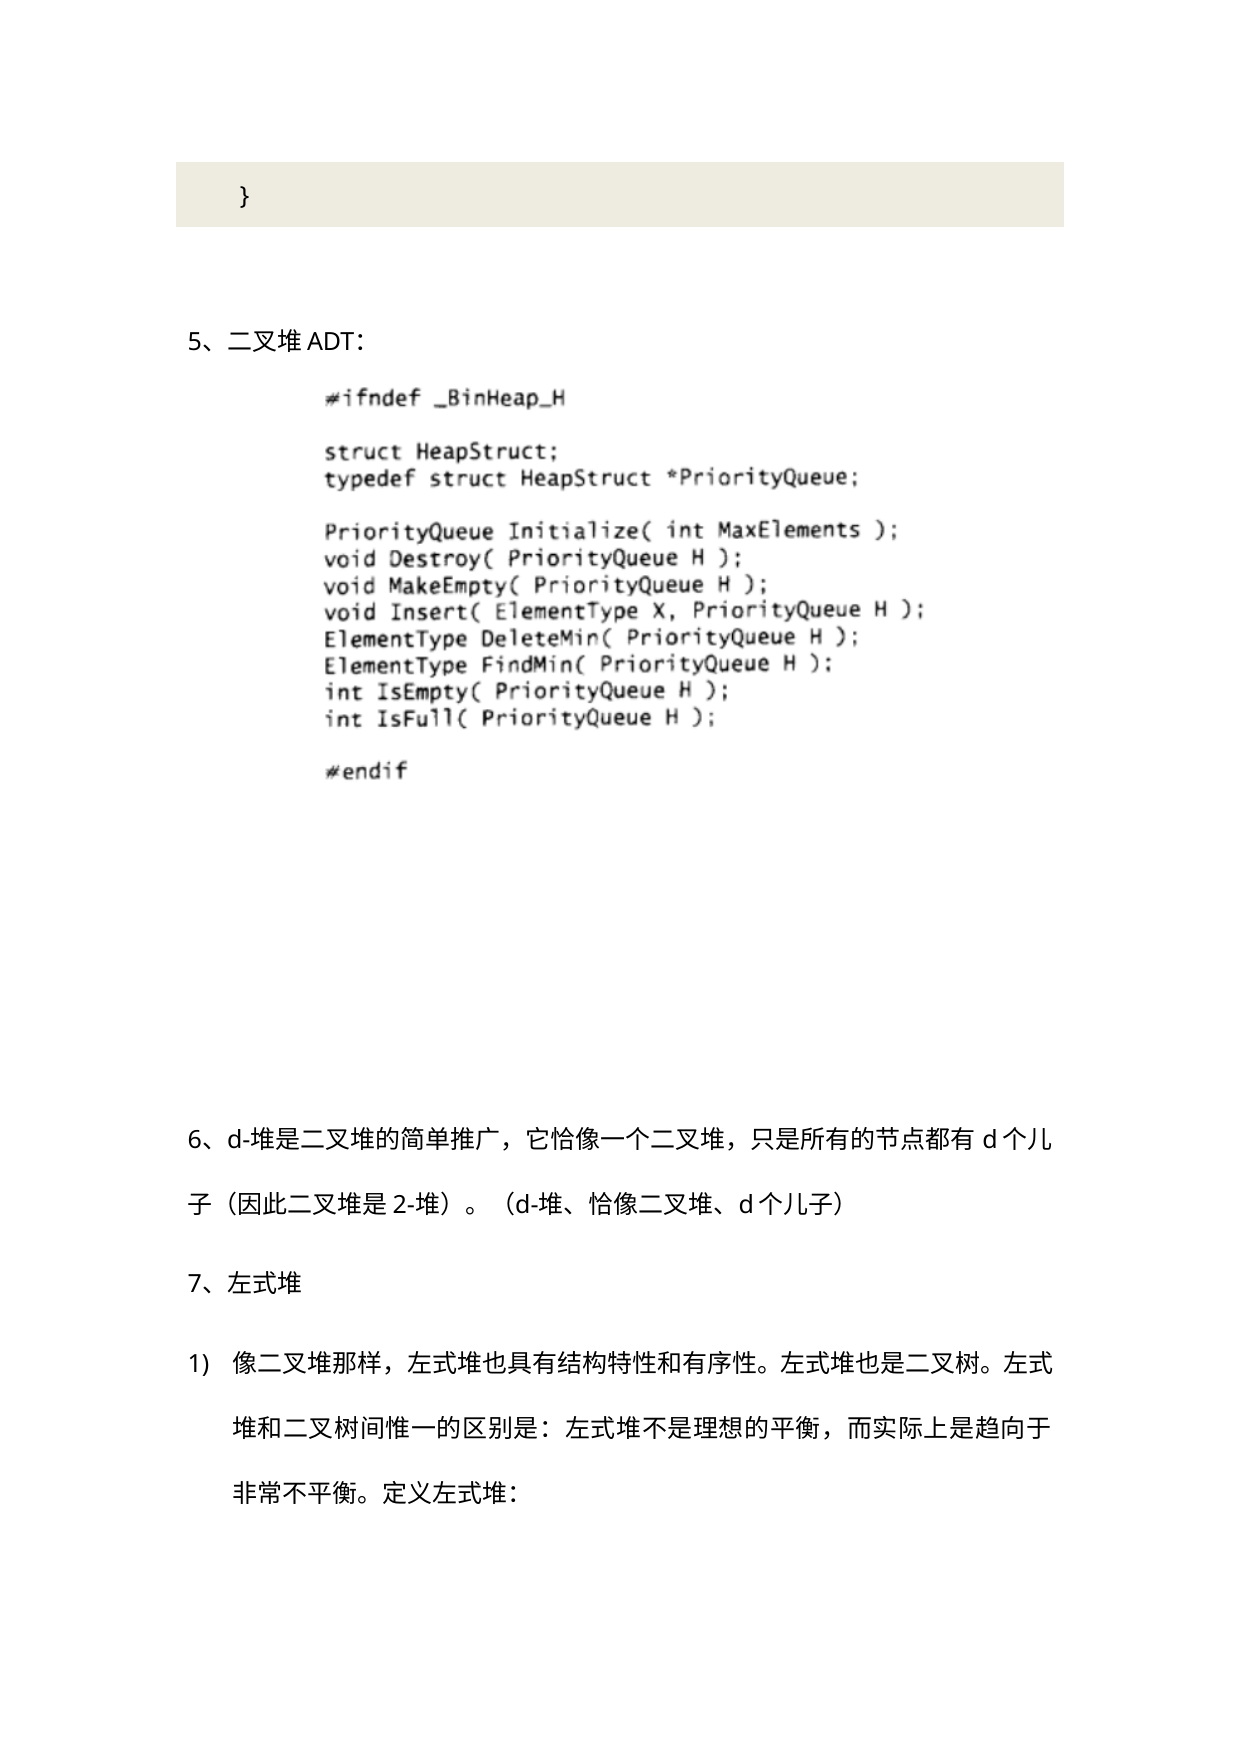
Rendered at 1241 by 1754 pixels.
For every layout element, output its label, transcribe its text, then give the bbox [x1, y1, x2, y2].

list d-堆是二叉堆的简单推广，它恰像一个二叉堆，只是所有的节点都有d个儿子（因此二叉堆是2-堆）。（d-堆、恰像二叉堆、d个儿子） [187, 1105, 1053, 1235]
list 像二叉堆那样，左式堆也具有结构特性和有序性。左式堆也是二叉树。左式堆和二叉树间惟一的区别是：左式堆不是理想的平衡，而实际上是趋向于非常不平衡。定义左式堆： [187, 1329, 1053, 1524]
list 二叉堆ADT： [187, 307, 1053, 372]
table_header } [176, 162, 1064, 227]
picture [299, 386, 941, 801]
list 左式堆 [187, 1249, 1053, 1314]
